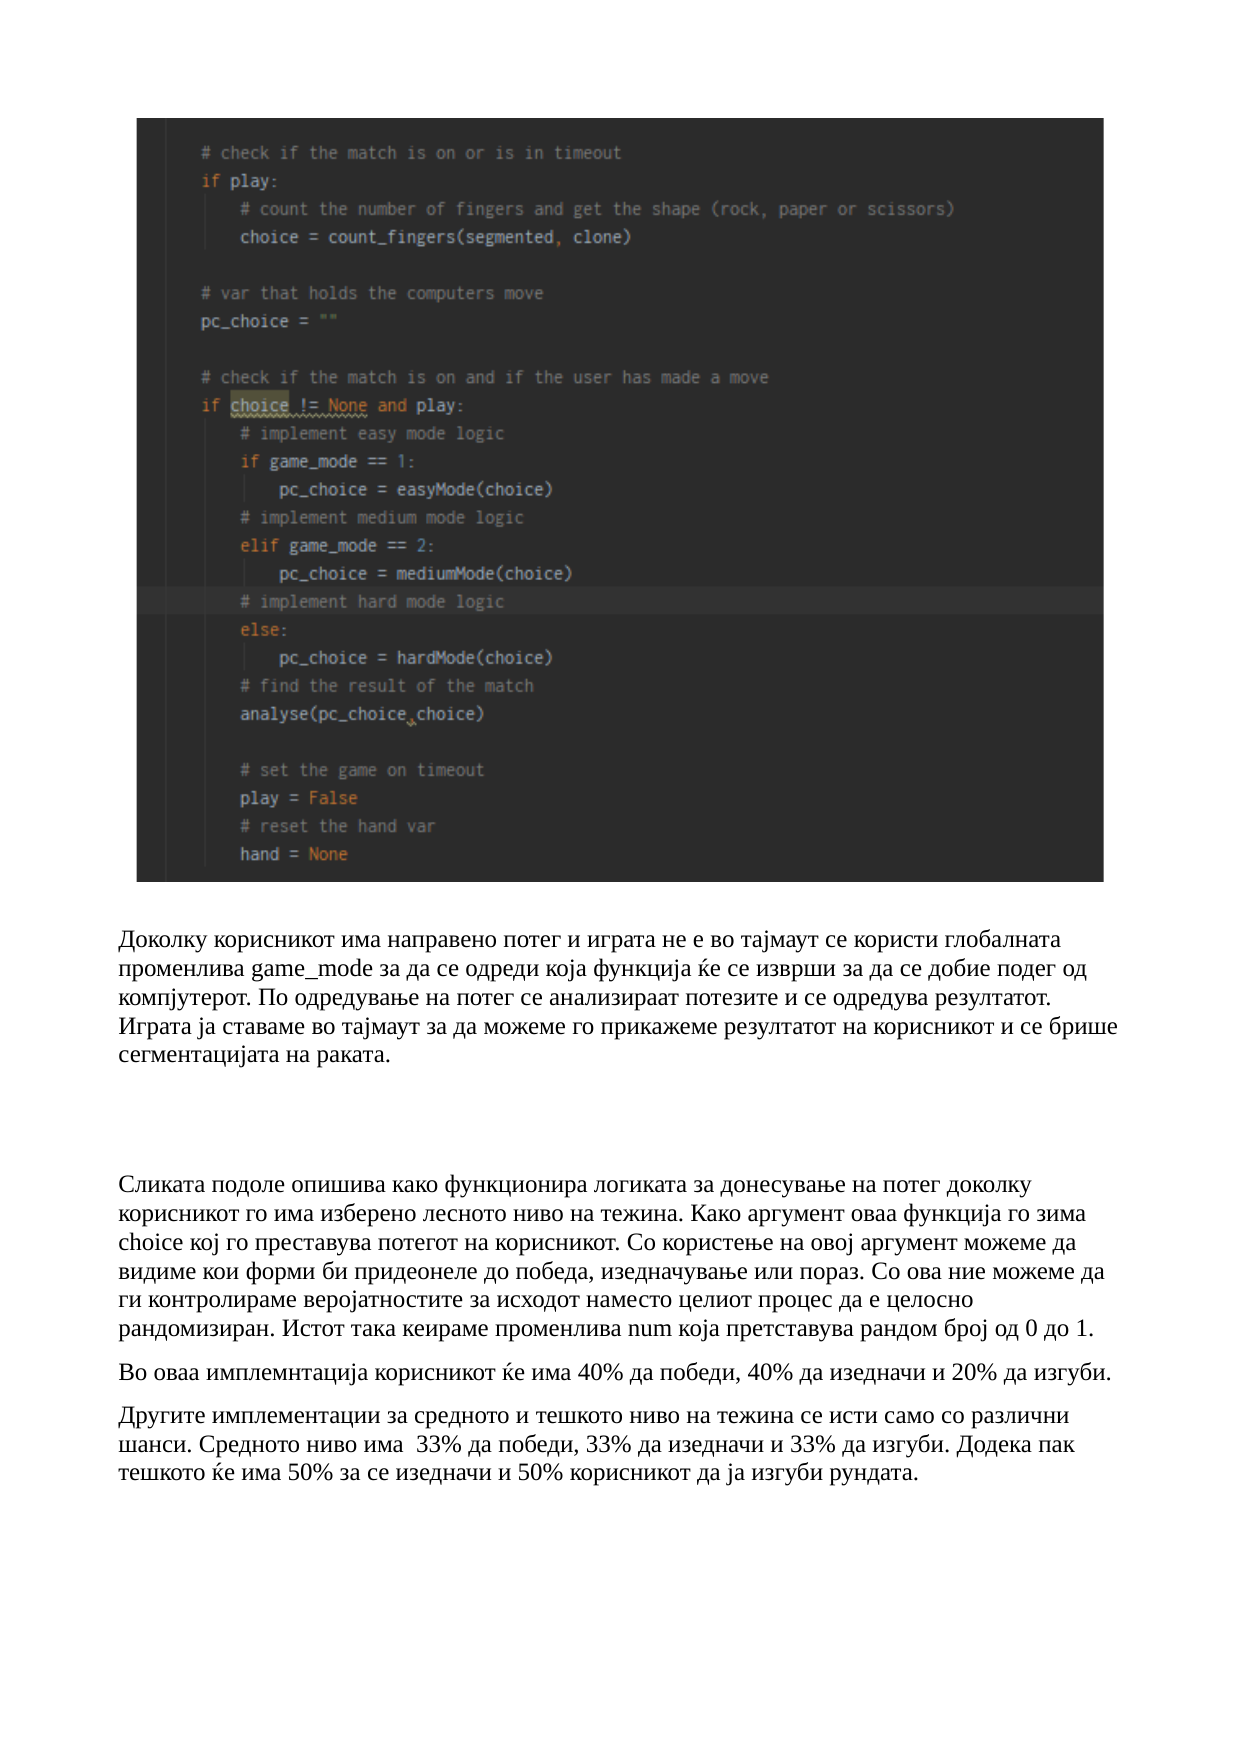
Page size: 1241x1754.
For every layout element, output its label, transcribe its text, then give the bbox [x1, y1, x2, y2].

text Другите имплементации за средното и тешкото ниво на тежина се исти само со различни шанси. Средното ниво има 33% да победи, 33% да изедначи и 33% да изгуби. Додека пак тешкото ќе има 50% за се изедначи и 50% корисникот да ја изгуби рундата. [118, 1400, 1122, 1486]
picture [136, 118, 1104, 882]
text Доколку корисникот има направено потег и играта не е во тајмаут се користи глобалната променлива game_mode за да се одреди која функција ќе се изврши за да се добие подег од компјутерот. По одредување на потег се анализираат потезите и се одредува резултатот. Играта ја ставаме во тајмаут за да можеме го прикажеме резултатот на корисникот и се брише сегментацијата на раката. [118, 924, 1122, 1068]
text Сликата подоле опишива како функционира логиката за донесување на потег доколку корисникот го има изберено лесното ниво на тежина. Како аргумент оваа функција го зима choice кој го преставува потегот на корисникот. Со користење на овој аргумент можеме да видиме кои форми би придеонеле до победа, изедначување или пораз. Со ова ние можеме да ги контролираме веројатностите за исходот наместо целиот процес да е целосно рандомизиран. Истот така кеираме променлива num која претставува рандом број од 0 до 1. [118, 1169, 1122, 1342]
text Во оваа имплемнтација корисникот ќе има 40% да победи, 40% да изедначи и 20% да изгуби. [118, 1357, 1122, 1385]
